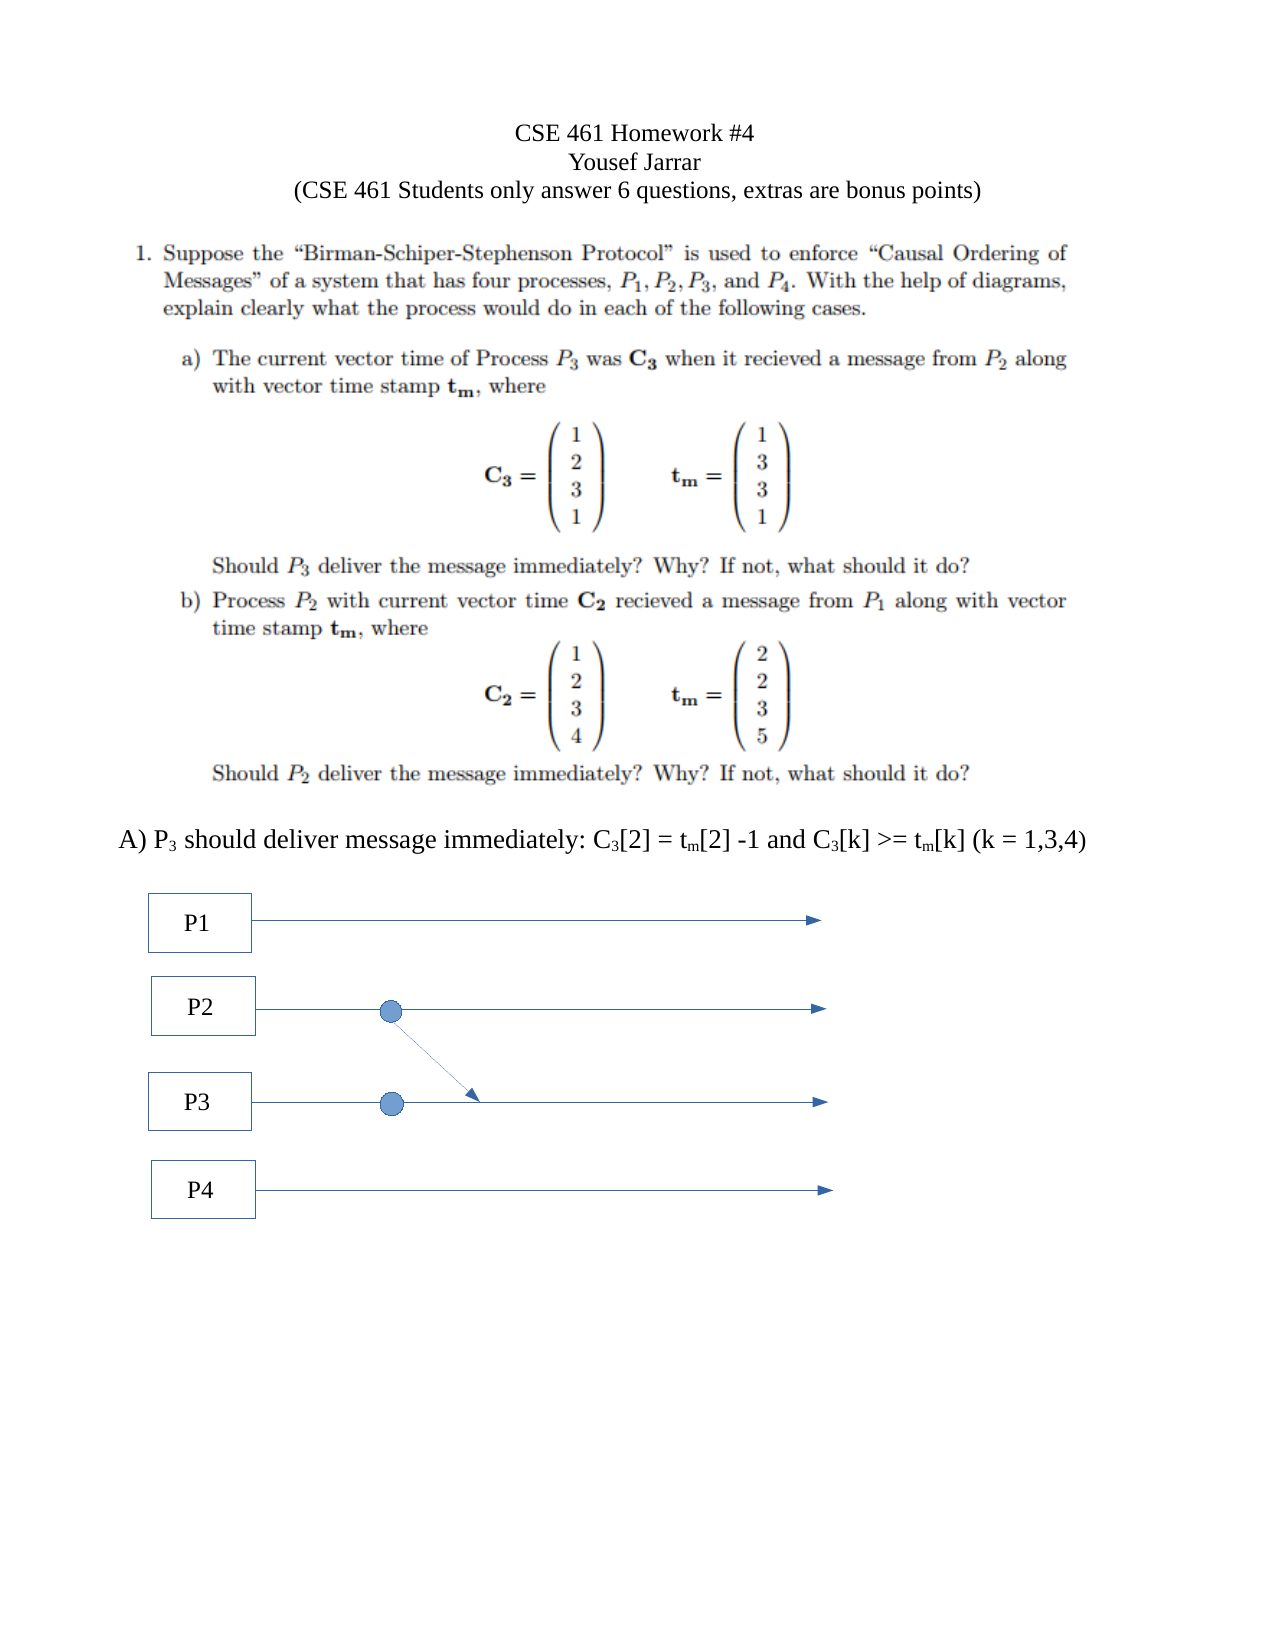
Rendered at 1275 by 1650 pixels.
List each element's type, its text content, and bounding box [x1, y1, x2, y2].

text A) P3 should deliver message immediately: C3[2] = tm[2] -1 and C3[k] >= tm[k] (k = 1,3,4) [118, 823, 1157, 855]
picture [105, 233, 1170, 795]
text Yousef Jarrar [118, 147, 1157, 176]
text (CSE 461 Students only answer 6 questions, extras are bonus points) [118, 176, 1157, 204]
text CSE 461 Homework #4 [118, 118, 1157, 147]
